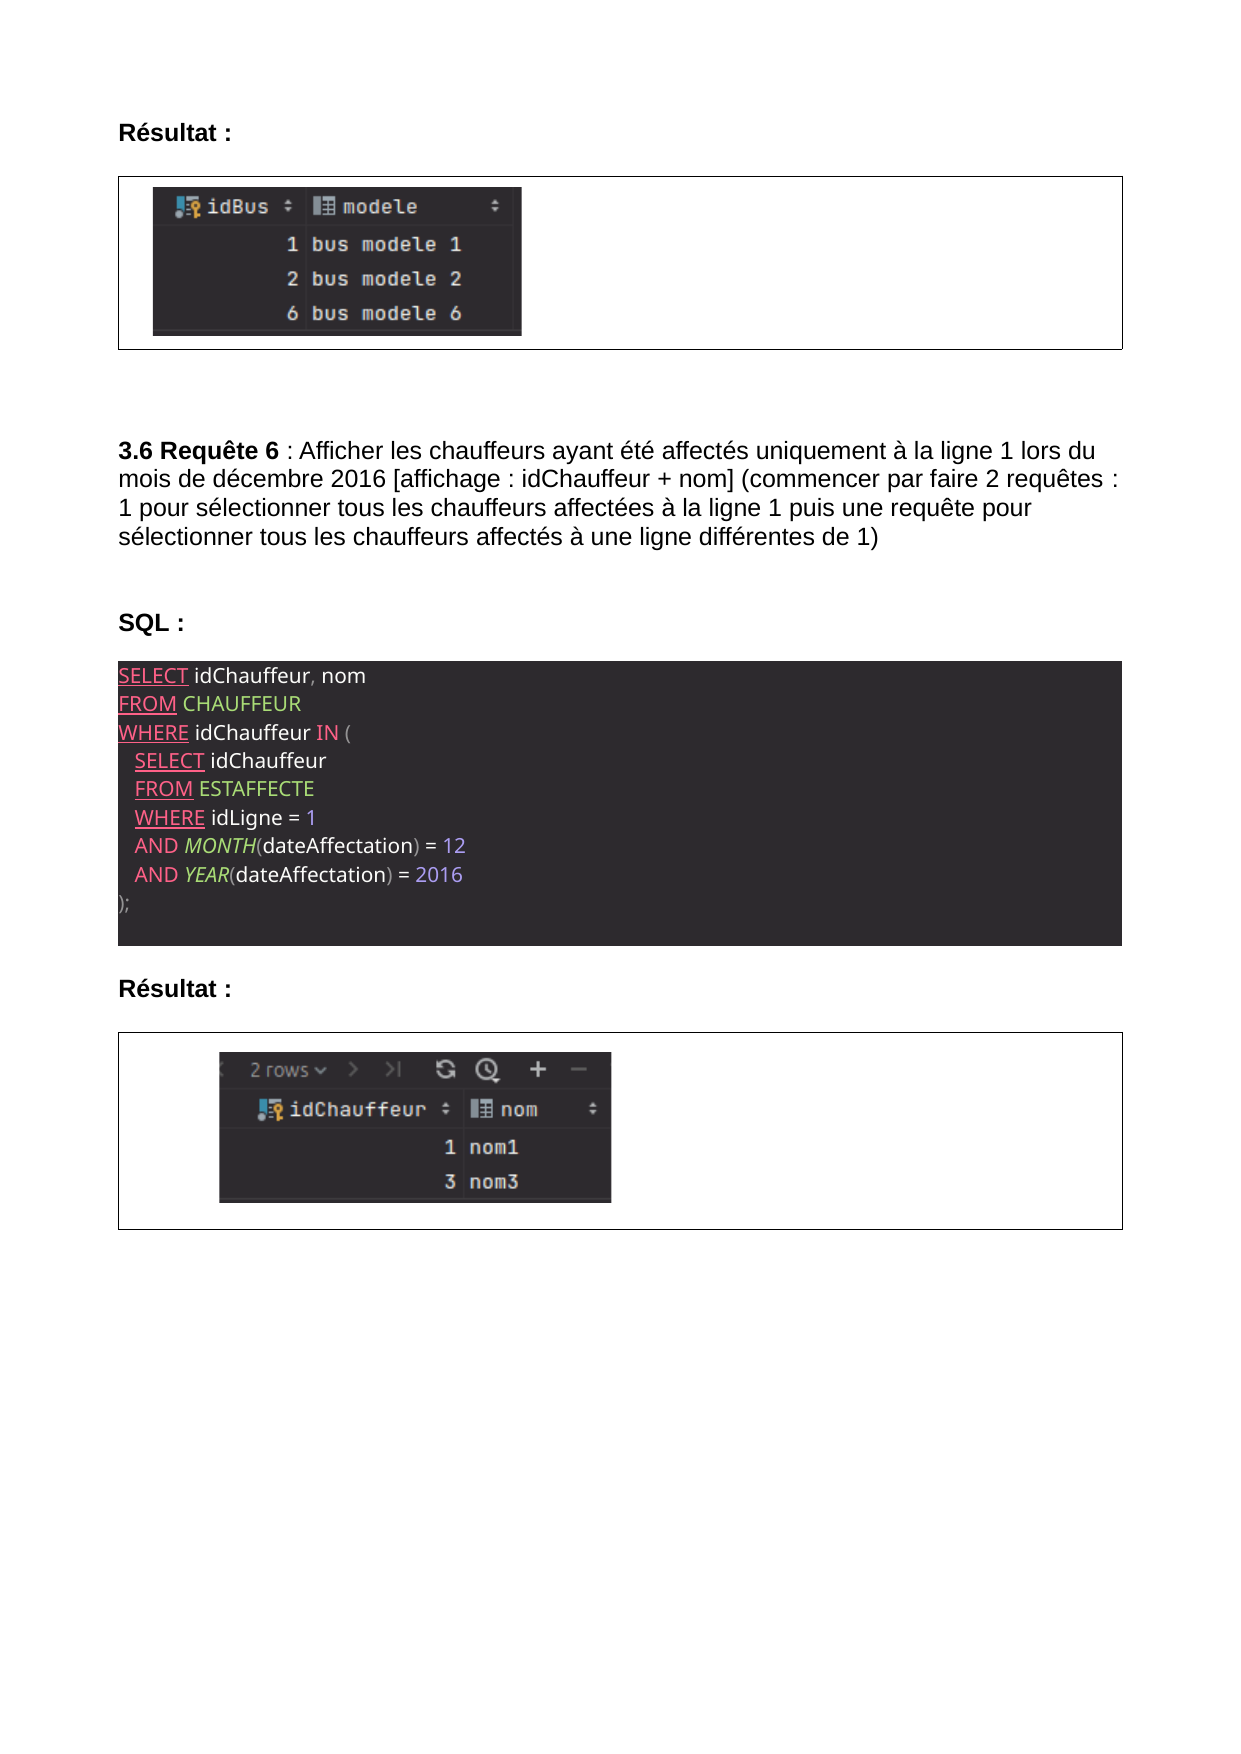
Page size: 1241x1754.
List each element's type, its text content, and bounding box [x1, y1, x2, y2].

text SELECT idChauffeur, nom FROM CHAUFFEUR WHERE idChauffeur IN ( SELECT idChauffeur FROM ESTAFFECTE WHERE idLigne = 1 AND MONTH(dateAffectation) = 12 AND YEAR(dateAffectation) = 2016 ); [118, 661, 1122, 917]
text SQL : [118, 608, 1122, 637]
picture [219, 1052, 612, 1203]
text 3.6 Requête 6 : Afficher les chauffeurs ayant été affectés uniquement à la ligne 1 lors du mois de décembre 2016 [affichage : idChauffeur + nom] (commencer par faire 2 requêtes : 1 pour sélectionner tous les chauffeurs affectées à la ligne 1 puis une requête pour sélectionner tous les chauffeurs affectés à une ligne différentes de 1) [118, 436, 1122, 551]
picture [152, 187, 522, 336]
text Résultat : [118, 118, 1122, 147]
text Résultat : [118, 974, 1122, 1003]
